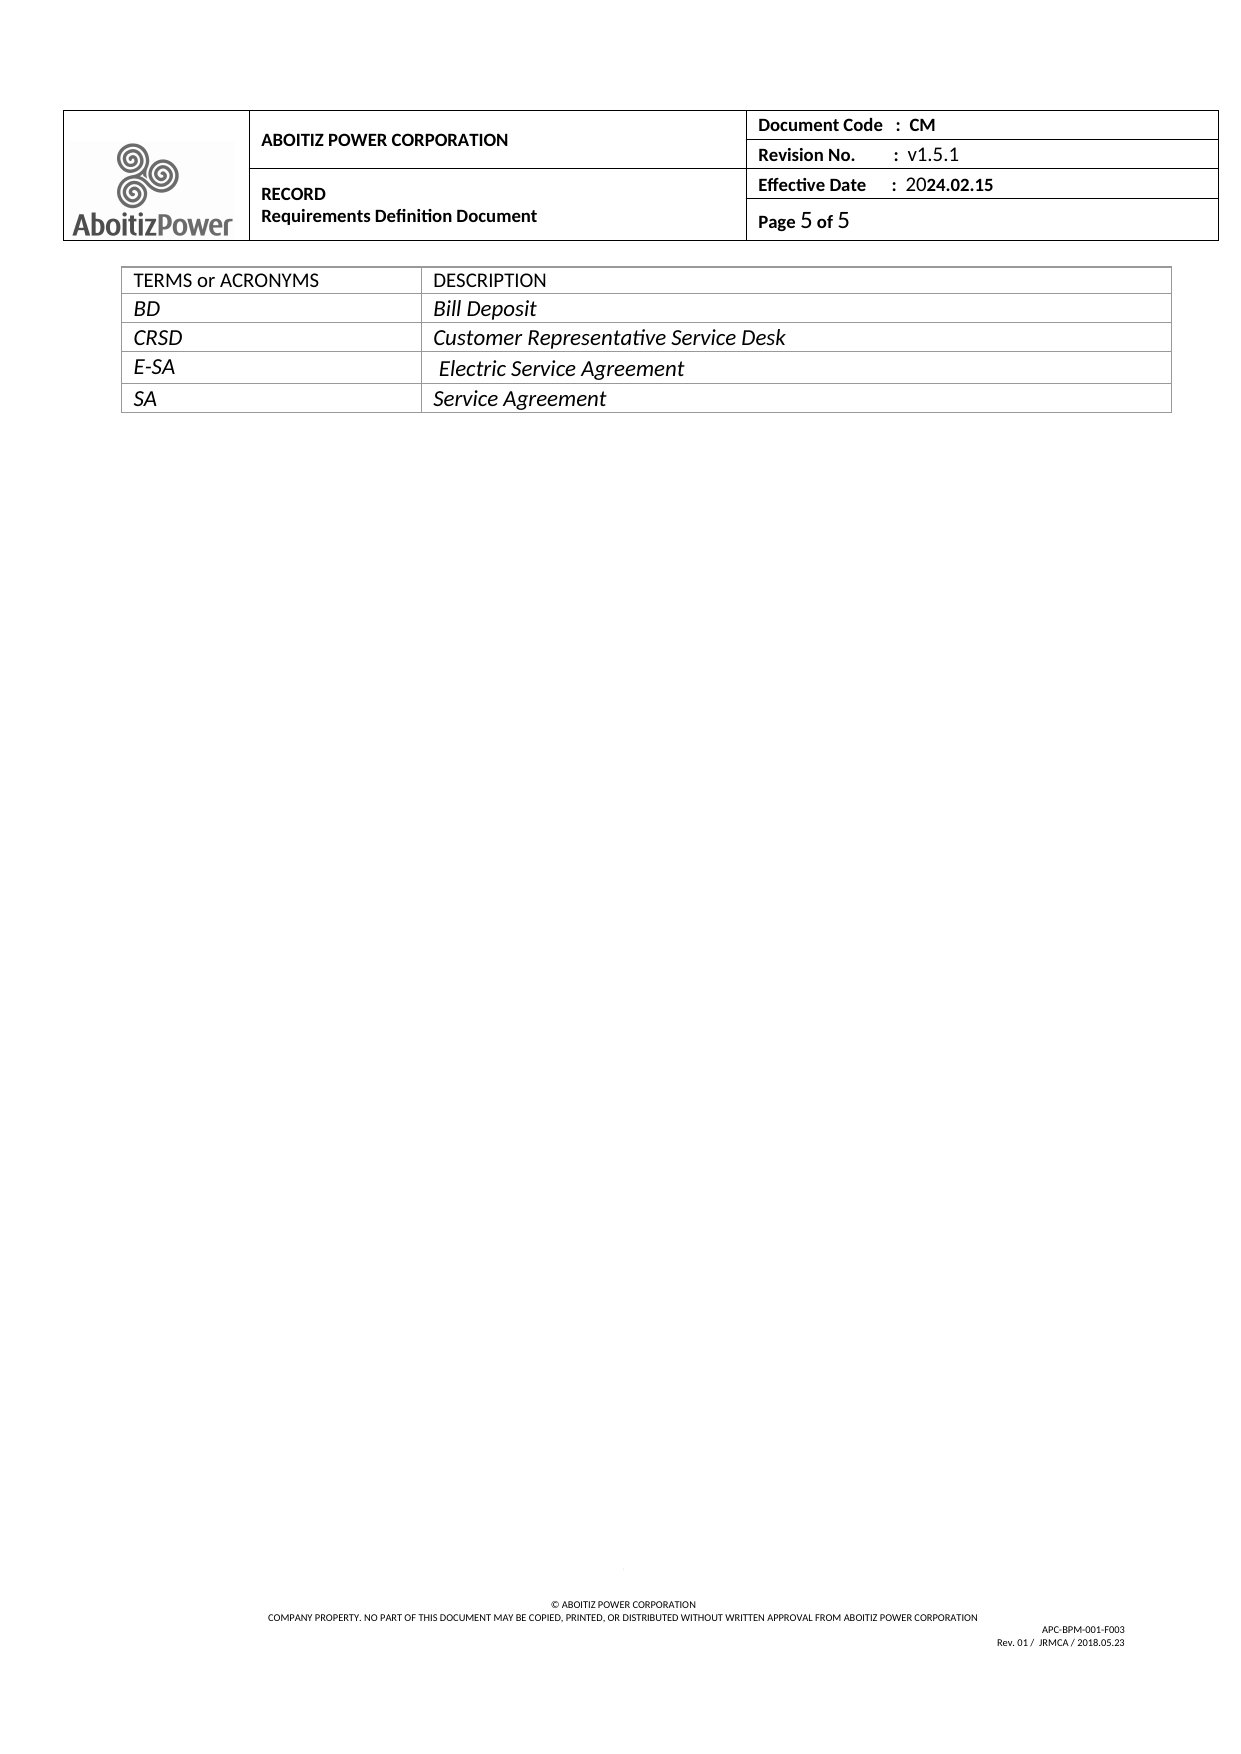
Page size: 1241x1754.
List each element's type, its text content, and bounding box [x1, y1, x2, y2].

table_cell Electric Service Agreement [422, 352, 1171, 383]
table_cell Bill Deposit [422, 294, 1171, 322]
table_cell Service Agreement [422, 384, 1171, 412]
table_cell SA [122, 384, 421, 412]
table_header DESCRIPTION [422, 268, 1171, 293]
table_cell E-SA [122, 352, 421, 383]
table_header TERMS or ACRONYMS [122, 268, 421, 293]
table_cell CRSD [122, 323, 421, 351]
table_cell BD [122, 294, 421, 322]
picture [69, 141, 235, 240]
table_cell Customer Representative Service Desk [422, 323, 1171, 351]
